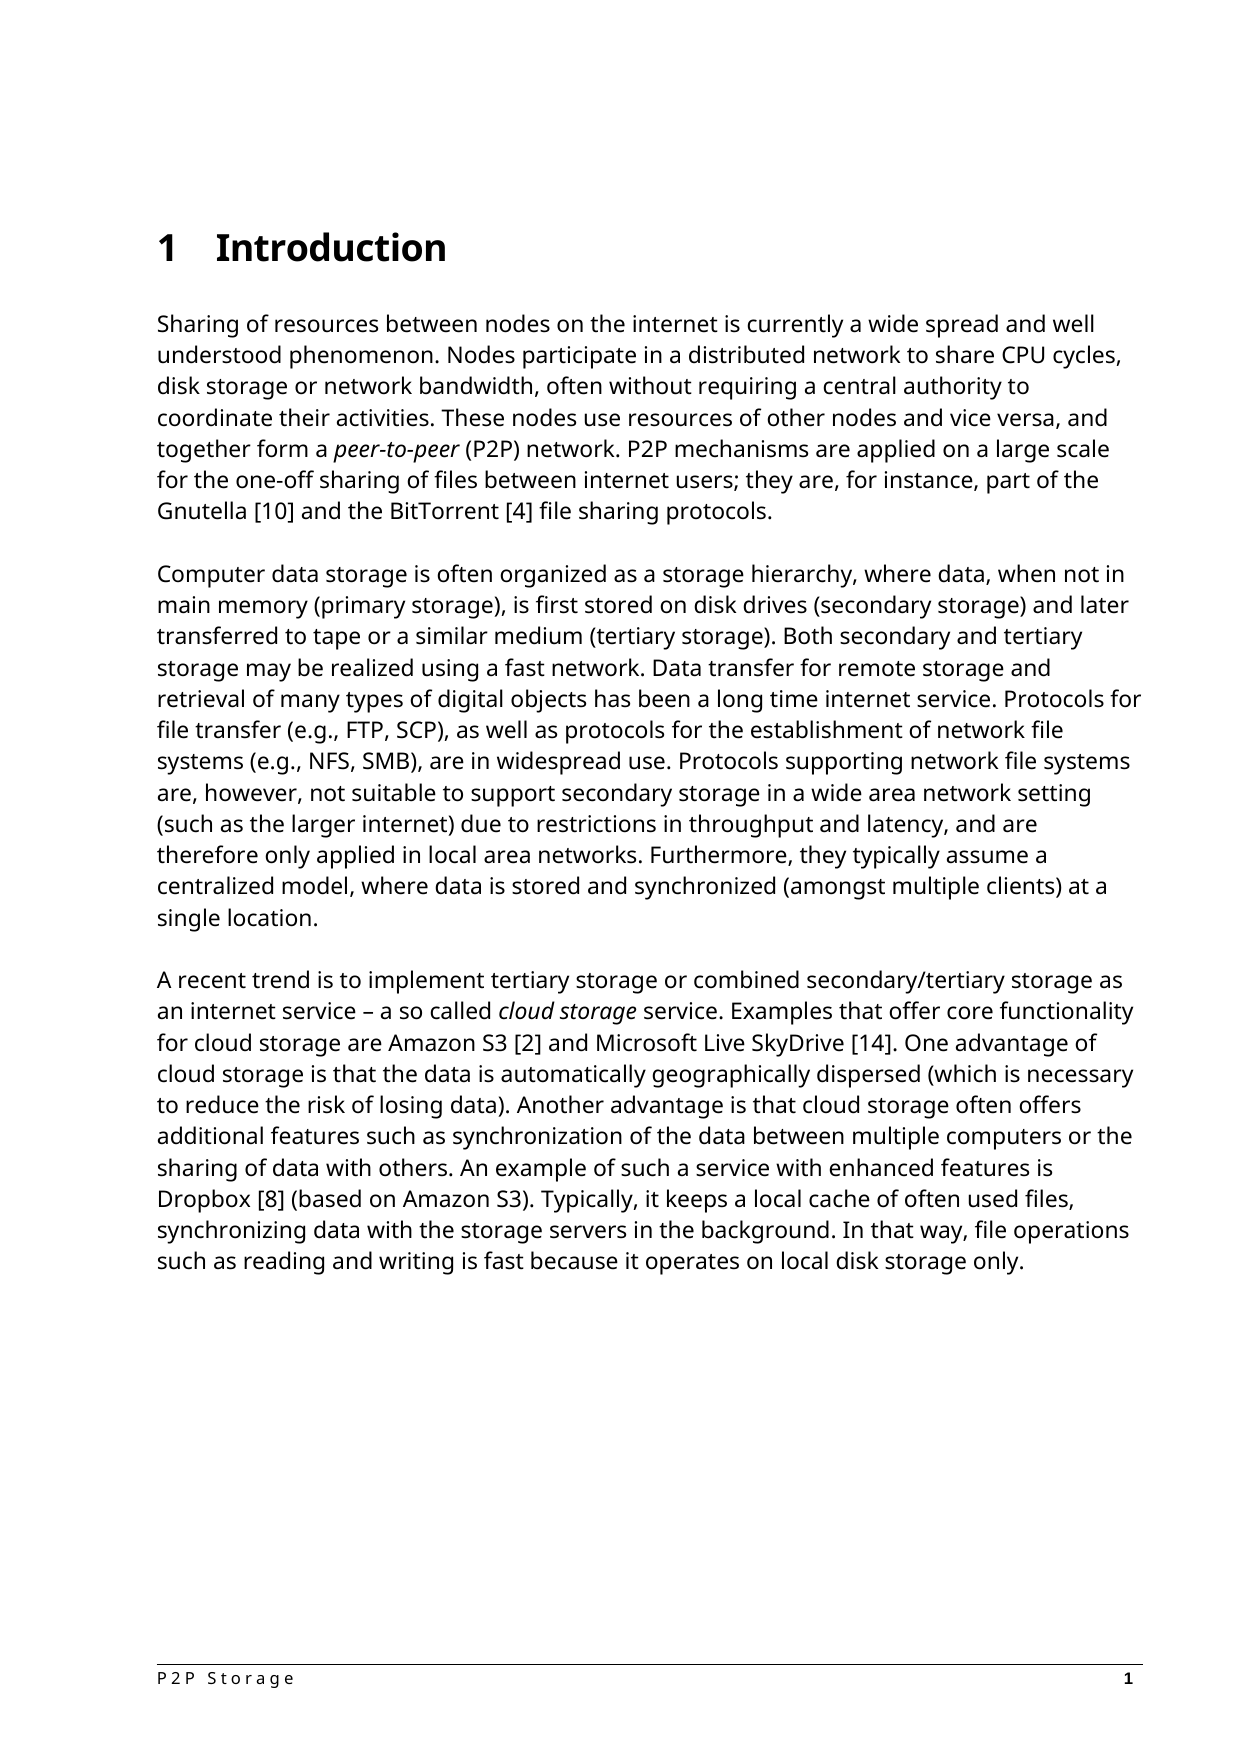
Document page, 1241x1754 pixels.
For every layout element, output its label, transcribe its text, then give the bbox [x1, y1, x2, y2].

subtitle Introduction [157, 224, 1143, 270]
text Computer data storage is often organized as a storage hierarchy, where data, when not in main memory (primary storage), is first stored on disk drives (secondary storage) and later transferred to tape or a similar medium (tertiary storage). Both secondary and tertiary storage may be realized using a fast network. Data transfer for remote storage and retrieval of many types of digital objects has been a long time internet service. Protocols for file transfer (e.g., FTP, SCP), as well as protocols for the establishment of network file systems (e.g., NFS, SMB), are in widespread use. Protocols supporting network file systems are, however, not suitable to support secondary storage in a wide area network setting (such as the larger internet) due to restrictions in throughput and latency, and are therefore only applied in local area networks. Furthermore, they typically assume a centralized model, where data is stored and synchronized (amongst multiple clients) at a single location. [157, 558, 1143, 933]
text Sharing of resources between nodes on the internet is currently a wide spread and well understood phenomenon. Nodes participate in a distributed network to share CPU cycles, disk storage or network bandwidth, often without requiring a central authority to coordinate their activities. These nodes use resources of other nodes and vice versa, and together form a peer-to-peer (P2P) network. P2P mechanisms are applied on a large scale for the one-off sharing of files between internet users; they are, for instance, part of the Gnutella [10] and the BitTorrent [4] file sharing protocols. [157, 308, 1143, 527]
text A recent trend is to implement tertiary storage or combined secondary/tertiary storage as an internet service – a so called cloud storage service. Examples that offer core functionality for cloud storage are Amazon S3 [2] and Microsoft Live SkyDrive [14]. One advantage of cloud storage is that the data is automatically geographically dispersed (which is necessary to reduce the risk of losing data). Another advantage is that cloud storage often offers additional features such as synchronization of the data between multiple computers or the sharing of data with others. An example of such a service with enhanced features is Dropbox [8] (based on Amazon S3). Typically, it keeps a local cache of often used files, synchronizing data with the storage servers in the background. In that way, file operations such as reading and writing is fast because it operates on local disk storage only. [157, 964, 1143, 1277]
